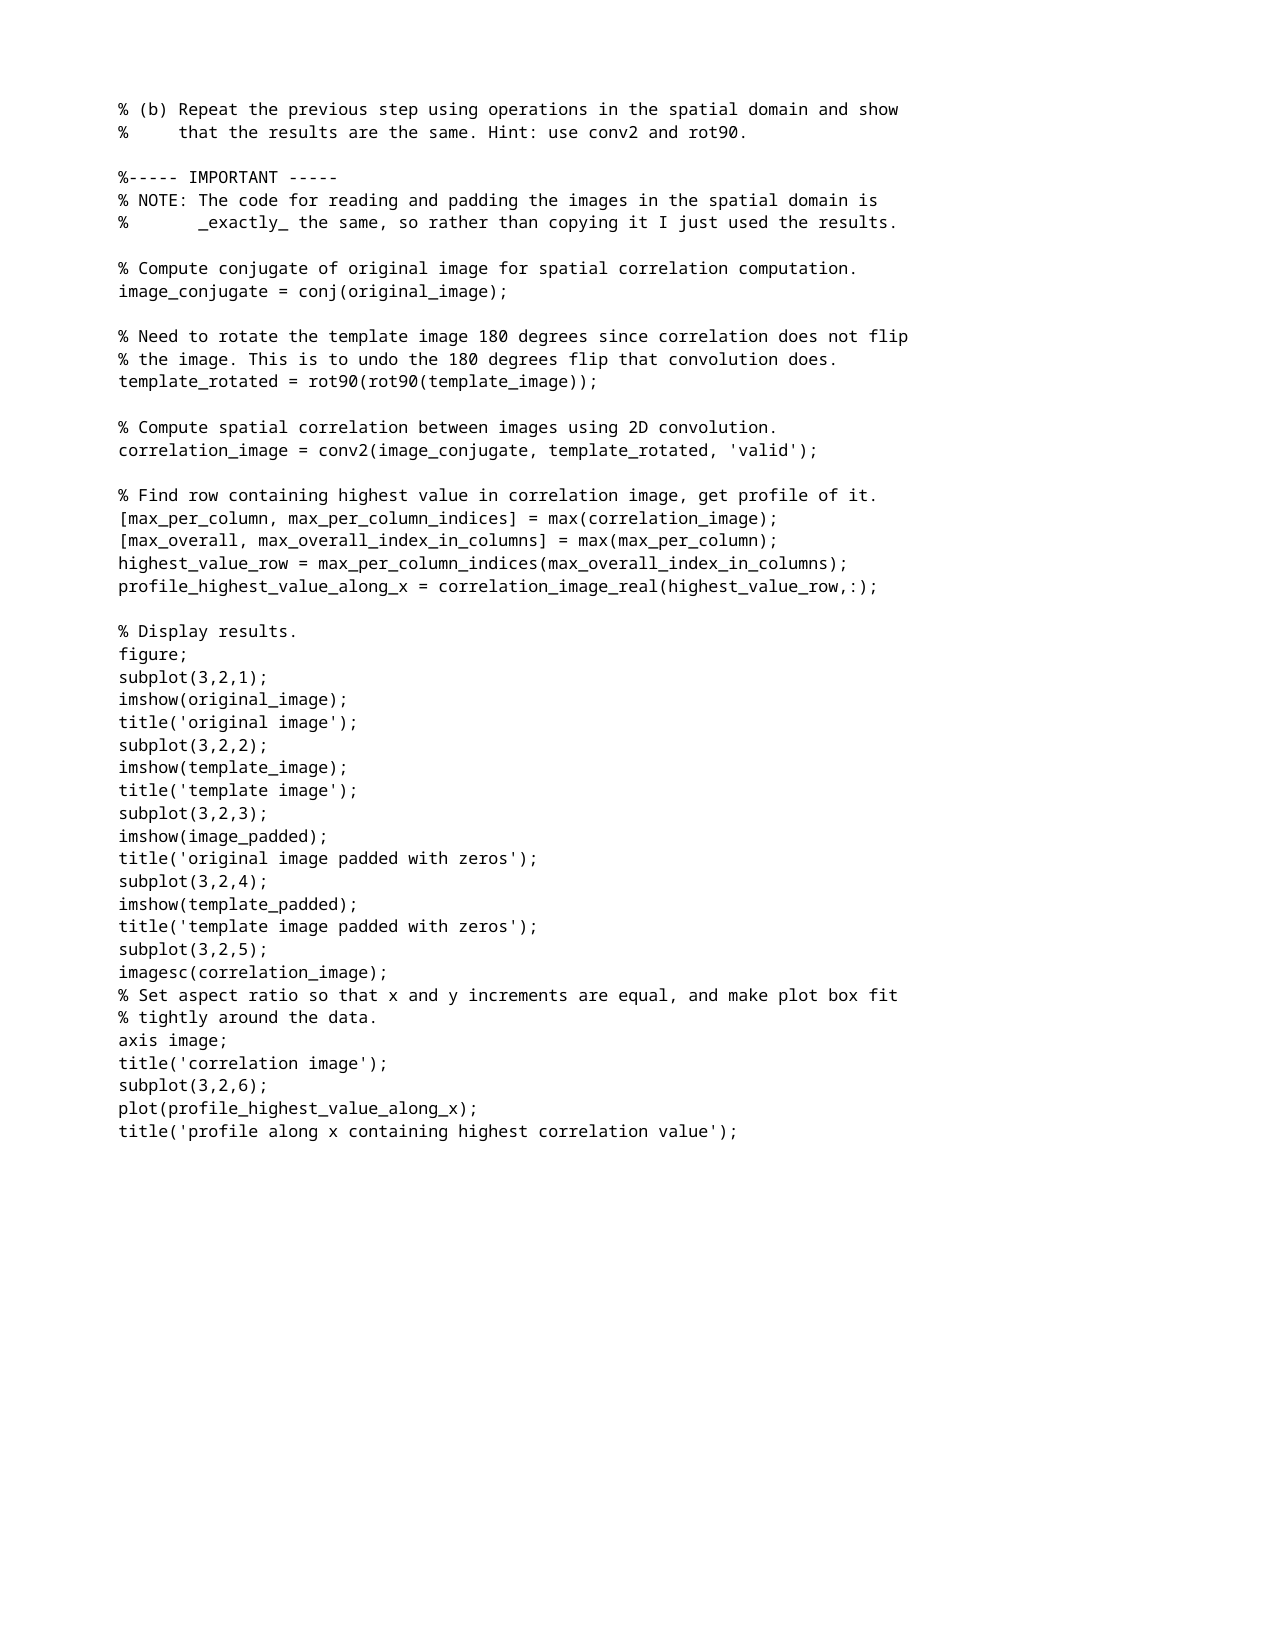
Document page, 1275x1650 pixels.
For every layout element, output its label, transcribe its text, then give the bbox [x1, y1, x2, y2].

text subplot(3,2,2); [118, 733, 1157, 756]
text % Set aspect ratio so that x and y increments are equal, and make plot box fit [118, 983, 1157, 1006]
text subplot(3,2,6); [118, 1074, 1157, 1097]
text plot(profile_highest_value_along_x); [118, 1097, 1157, 1119]
text % Find row containing highest value in correlation image, get profile of it. [118, 483, 1157, 506]
text title('correlation image'); [118, 1051, 1157, 1074]
text %----- IMPORTANT ----- [118, 166, 1157, 188]
text [max_per_column, max_per_column_indices] = max(correlation_image); [118, 506, 1157, 529]
text subplot(3,2,1); [118, 665, 1157, 688]
text title('template image'); [118, 779, 1157, 801]
text % Compute spatial correlation between images using 2D convolution. [118, 415, 1157, 438]
text % Compute conjugate of original image for spatial correlation computation. [118, 256, 1157, 279]
text imshow(template_image); [118, 756, 1157, 779]
text % NOTE: The code for reading and padding the images in the spatial domain is [118, 188, 1157, 211]
text title('original image'); [118, 711, 1157, 733]
text highest_value_row = max_per_column_indices(max_overall_index_in_columns); [118, 552, 1157, 574]
text profile_highest_value_along_x = correlation_image_real(highest_value_row,:); [118, 574, 1157, 597]
text figure; [118, 642, 1157, 665]
text imagesc(correlation_image); [118, 960, 1157, 983]
text imshow(image_padded); [118, 824, 1157, 847]
text correlation_image = conv2(image_conjugate, template_rotated, 'valid'); [118, 438, 1157, 461]
text % _exactly_ the same, so rather than copying it I just used the results. [118, 211, 1157, 234]
text % the image. This is to undo the 180 degrees flip that convolution does. [118, 347, 1157, 370]
text title('template image padded with zeros'); [118, 915, 1157, 938]
text % (b) Repeat the previous step using operations in the spatial domain and show [118, 97, 1157, 120]
text title('original image padded with zeros'); [118, 847, 1157, 869]
text image_conjugate = conj(original_image); [118, 279, 1157, 302]
text title('profile along x containing highest correlation value'); [118, 1119, 1157, 1142]
text imshow(original_image); [118, 688, 1157, 711]
text subplot(3,2,3); [118, 801, 1157, 824]
text % tightly around the data. [118, 1006, 1157, 1028]
text % that the results are the same. Hint: use conv2 and rot90. [118, 120, 1157, 143]
text template_rotated = rot90(rot90(template_image)); [118, 370, 1157, 393]
text subplot(3,2,4); [118, 869, 1157, 892]
text % Display results. [118, 620, 1157, 642]
text axis image; [118, 1028, 1157, 1051]
text imshow(template_padded); [118, 892, 1157, 915]
text subplot(3,2,5); [118, 938, 1157, 960]
text % Need to rotate the template image 180 degrees since correlation does not flip [118, 324, 1157, 347]
text [max_overall, max_overall_index_in_columns] = max(max_per_column); [118, 529, 1157, 552]
